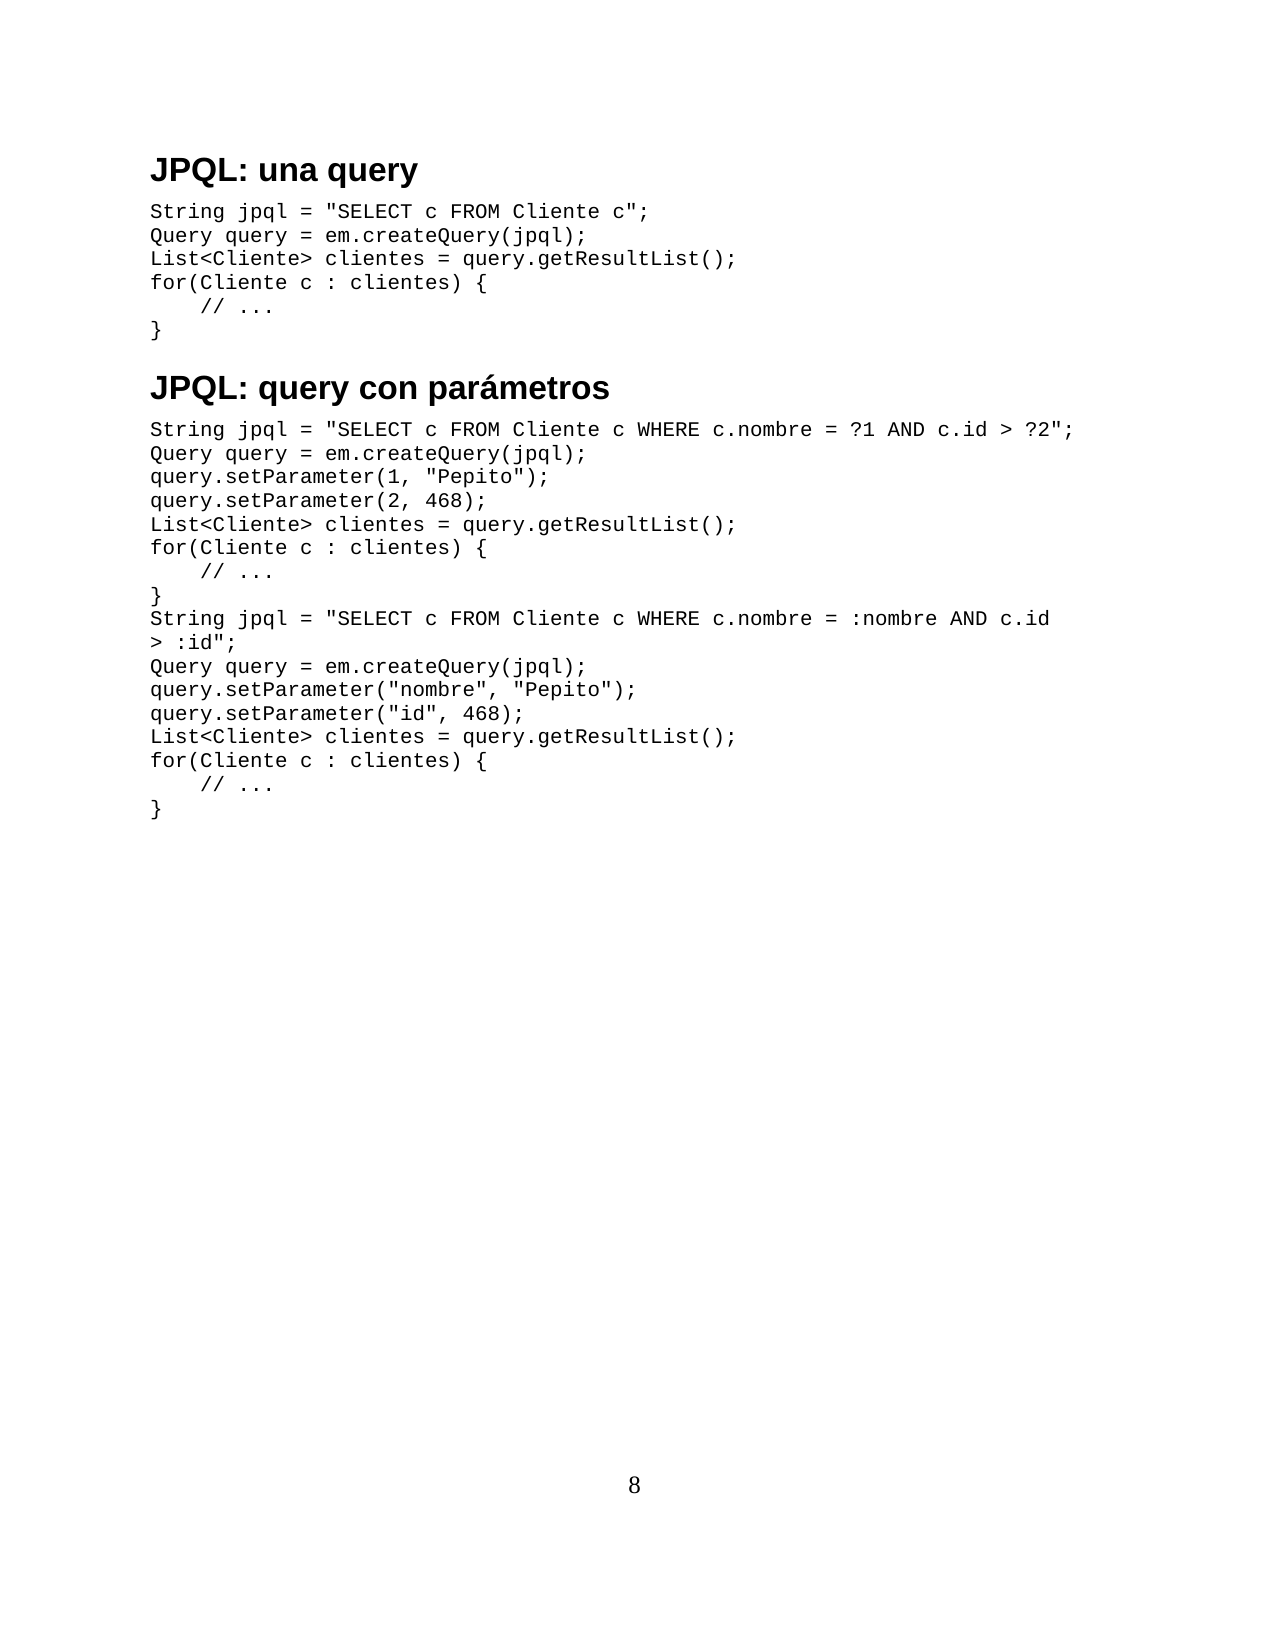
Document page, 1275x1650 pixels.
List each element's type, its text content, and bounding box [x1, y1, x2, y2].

text } [150, 585, 1125, 608]
text Query query = em.createQuery(jpql); [150, 443, 1125, 466]
subtitle JPQL: query con parámetros [150, 368, 1125, 407]
text List<Cliente> clientes = query.getResultList(); [150, 727, 1125, 750]
text for(Cliente c : clientes) { [150, 537, 1125, 561]
text for(Cliente c : clientes) { [150, 750, 1125, 774]
text Query query = em.createQuery(jpql); [150, 225, 1125, 248]
subtitle JPQL: una query [150, 150, 1125, 189]
text query.setParameter("id", 468); [150, 703, 1125, 727]
text String jpql = "SELECT c FROM Cliente c WHERE c.nombre = ?1 AND c.id > ?2"; [150, 419, 1125, 443]
text query.setParameter(1, "Pepito"); [150, 466, 1125, 490]
text query.setParameter("nombre", "Pepito"); [150, 679, 1125, 703]
text List<Cliente> clientes = query.getResultList(); [150, 248, 1125, 272]
text Query query = em.createQuery(jpql); [150, 656, 1125, 679]
text for(Cliente c : clientes) { [150, 272, 1125, 296]
text // ... [150, 561, 1125, 585]
text String jpql = "SELECT c FROM Cliente c"; [150, 201, 1125, 225]
text String jpql = "SELECT c FROM Cliente c WHERE c.nombre = :nombre AND c.id > :id"; [150, 608, 1125, 656]
text // ... [150, 774, 1125, 797]
text query.setParameter(2, 468); [150, 490, 1125, 514]
text List<Cliente> clientes = query.getResultList(); [150, 514, 1125, 537]
text // ... [150, 296, 1125, 319]
text } [150, 319, 1125, 343]
text } [150, 797, 1125, 821]
